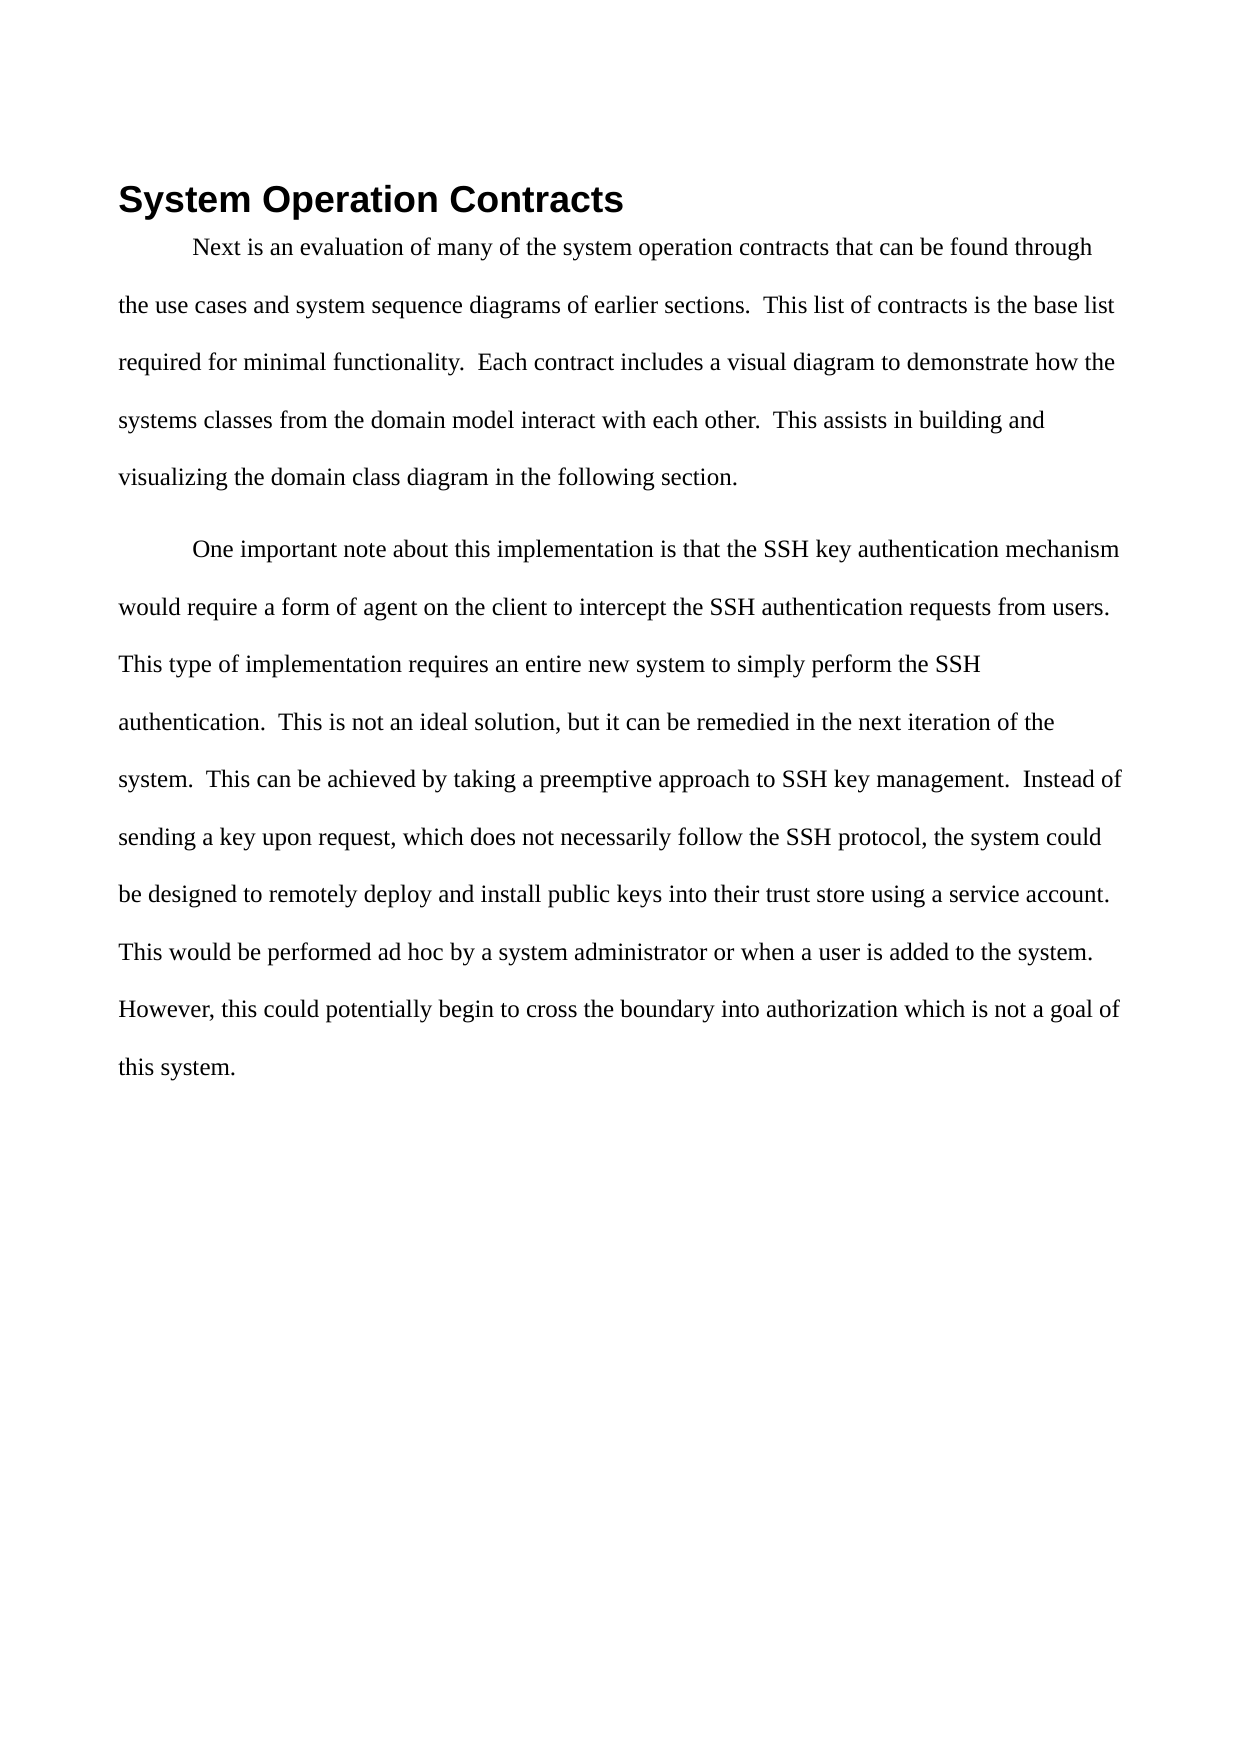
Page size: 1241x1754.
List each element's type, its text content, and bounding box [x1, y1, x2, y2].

subtitle System Operation Contracts [118, 177, 1122, 220]
text Next is an evaluation of many of the system operation contracts that can be found through the use cases and system sequence diagrams of earlier sections. This list of contracts is the base list required for minimal functionality. Each contract includes a visual diagram to demonstrate how the systems classes from the domain model interact with each other. This assists in building and visualizing the domain class diagram in the following section. [118, 232, 1122, 491]
text One important note about this implementation is that the SSH key authentication mechanism would require a form of agent on the client to intercept the SSH authentication requests from users. This type of implementation requires an entire new system to simply perform the SSH authentication. This is not an ideal solution, but it can be remedied in the next iteration of the system. This can be achieved by taking a preemptive approach to SSH key management. Instead of sending a key upon request, which does not necessarily follow the SSH protocol, the system could be designed to remotely deploy and install public keys into their trust store using a service account. This would be performed ad hoc by a system administrator or when a user is added to the system. However, this could potentially begin to cross the boundary into authorization which is not a goal of this system. [118, 534, 1122, 1081]
